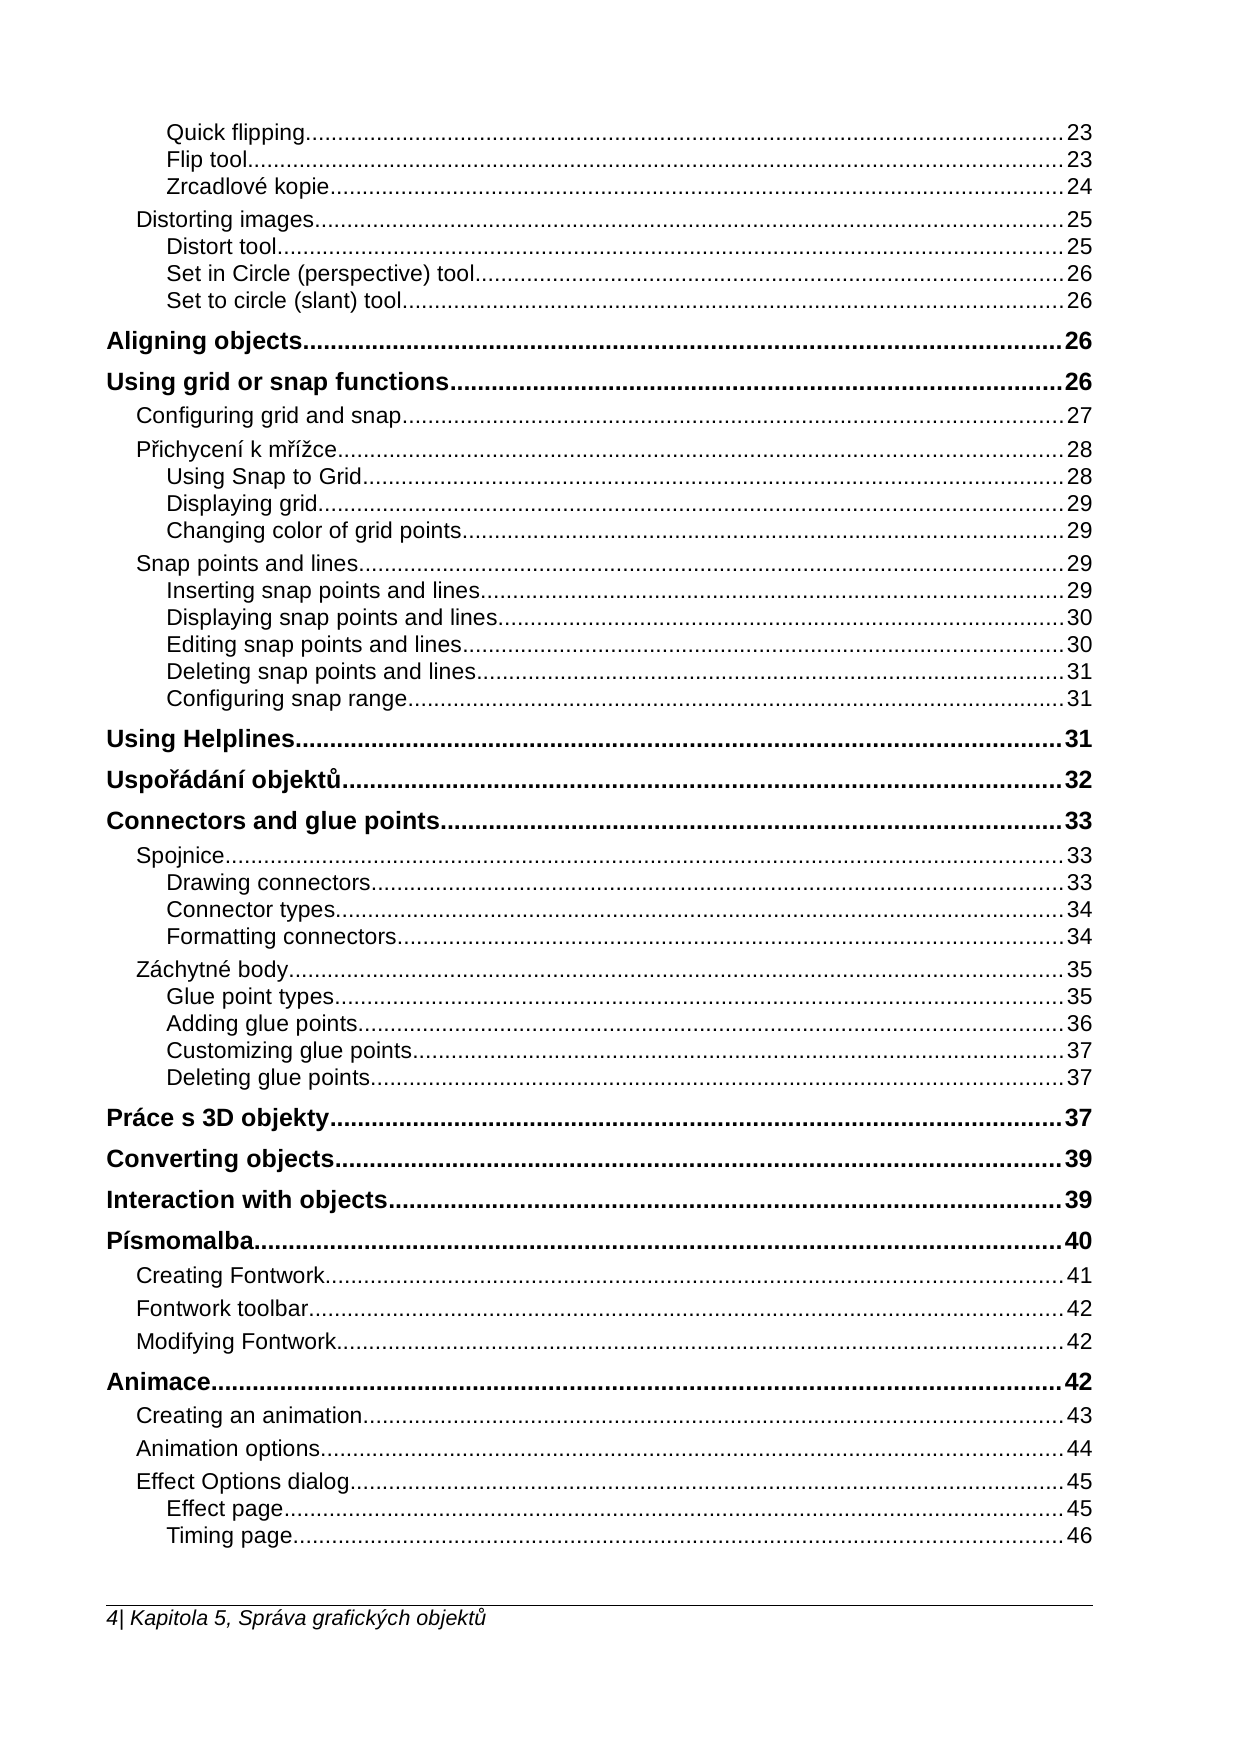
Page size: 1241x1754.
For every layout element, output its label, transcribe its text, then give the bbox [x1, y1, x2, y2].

text Using grid or snap functions 26 [106, 367, 1093, 396]
text Uspořádání objektů 32 [106, 765, 1093, 794]
text Animace 42 [106, 1366, 1093, 1395]
text Configuring snap range 31 [166, 685, 1093, 712]
text Using Helplines 31 [106, 724, 1093, 753]
text Aligning objects 26 [106, 326, 1093, 355]
text Changing color of grid points 29 [166, 516, 1093, 543]
text Effect Options dialog 45 [136, 1468, 1093, 1495]
text Přichycení k mřížce 28 [136, 435, 1093, 462]
text Editing snap points and lines 30 [166, 631, 1093, 658]
text Creating Fontwork 41 [136, 1261, 1093, 1288]
text Záchytné body 35 [136, 955, 1093, 982]
text Interaction with objects 39 [106, 1185, 1093, 1214]
text Flip tool 23 [166, 145, 1093, 172]
text Set in Circle (perspective) tool 26 [166, 259, 1093, 287]
text Fontwork toolbar 42 [136, 1294, 1093, 1321]
text Formatting connectors 34 [166, 922, 1093, 949]
text Effect page 45 [166, 1495, 1093, 1522]
text Connector types 34 [166, 895, 1093, 922]
text Spojnice 33 [136, 841, 1093, 868]
text Modifying Fontwork 42 [136, 1327, 1093, 1354]
text Displaying snap points and lines 30 [166, 603, 1093, 631]
text Converting objects 39 [106, 1144, 1093, 1173]
text Deleting snap points and lines 31 [166, 658, 1093, 685]
text Configuring grid and snap 27 [136, 402, 1093, 429]
text Inserting snap points and lines 29 [166, 576, 1093, 603]
text Písmomalba 40 [106, 1226, 1093, 1255]
text Zrcadlové kopie 24 [166, 172, 1093, 199]
text Distort tool 25 [166, 232, 1093, 259]
text Animation options 44 [136, 1434, 1093, 1462]
text Creating an animation 43 [136, 1401, 1093, 1428]
text Connectors and glue points 33 [106, 806, 1093, 835]
text Adding glue points 36 [166, 1009, 1093, 1037]
text Using Snap to Grid 28 [166, 462, 1093, 489]
text Snap points and lines 29 [136, 549, 1093, 576]
text Glue point types 35 [166, 982, 1093, 1009]
text Displaying grid 29 [166, 489, 1093, 516]
text Distorting images 25 [136, 205, 1093, 232]
text Timing page 46 [166, 1522, 1093, 1549]
text Quick flipping 23 [166, 118, 1093, 145]
text Customizing glue points 37 [166, 1037, 1093, 1064]
text Drawing connectors 33 [166, 868, 1093, 895]
text Deleting glue points 37 [166, 1064, 1093, 1091]
text Práce s 3D objekty 37 [106, 1103, 1093, 1132]
text Set to circle (slant) tool 26 [166, 287, 1093, 314]
